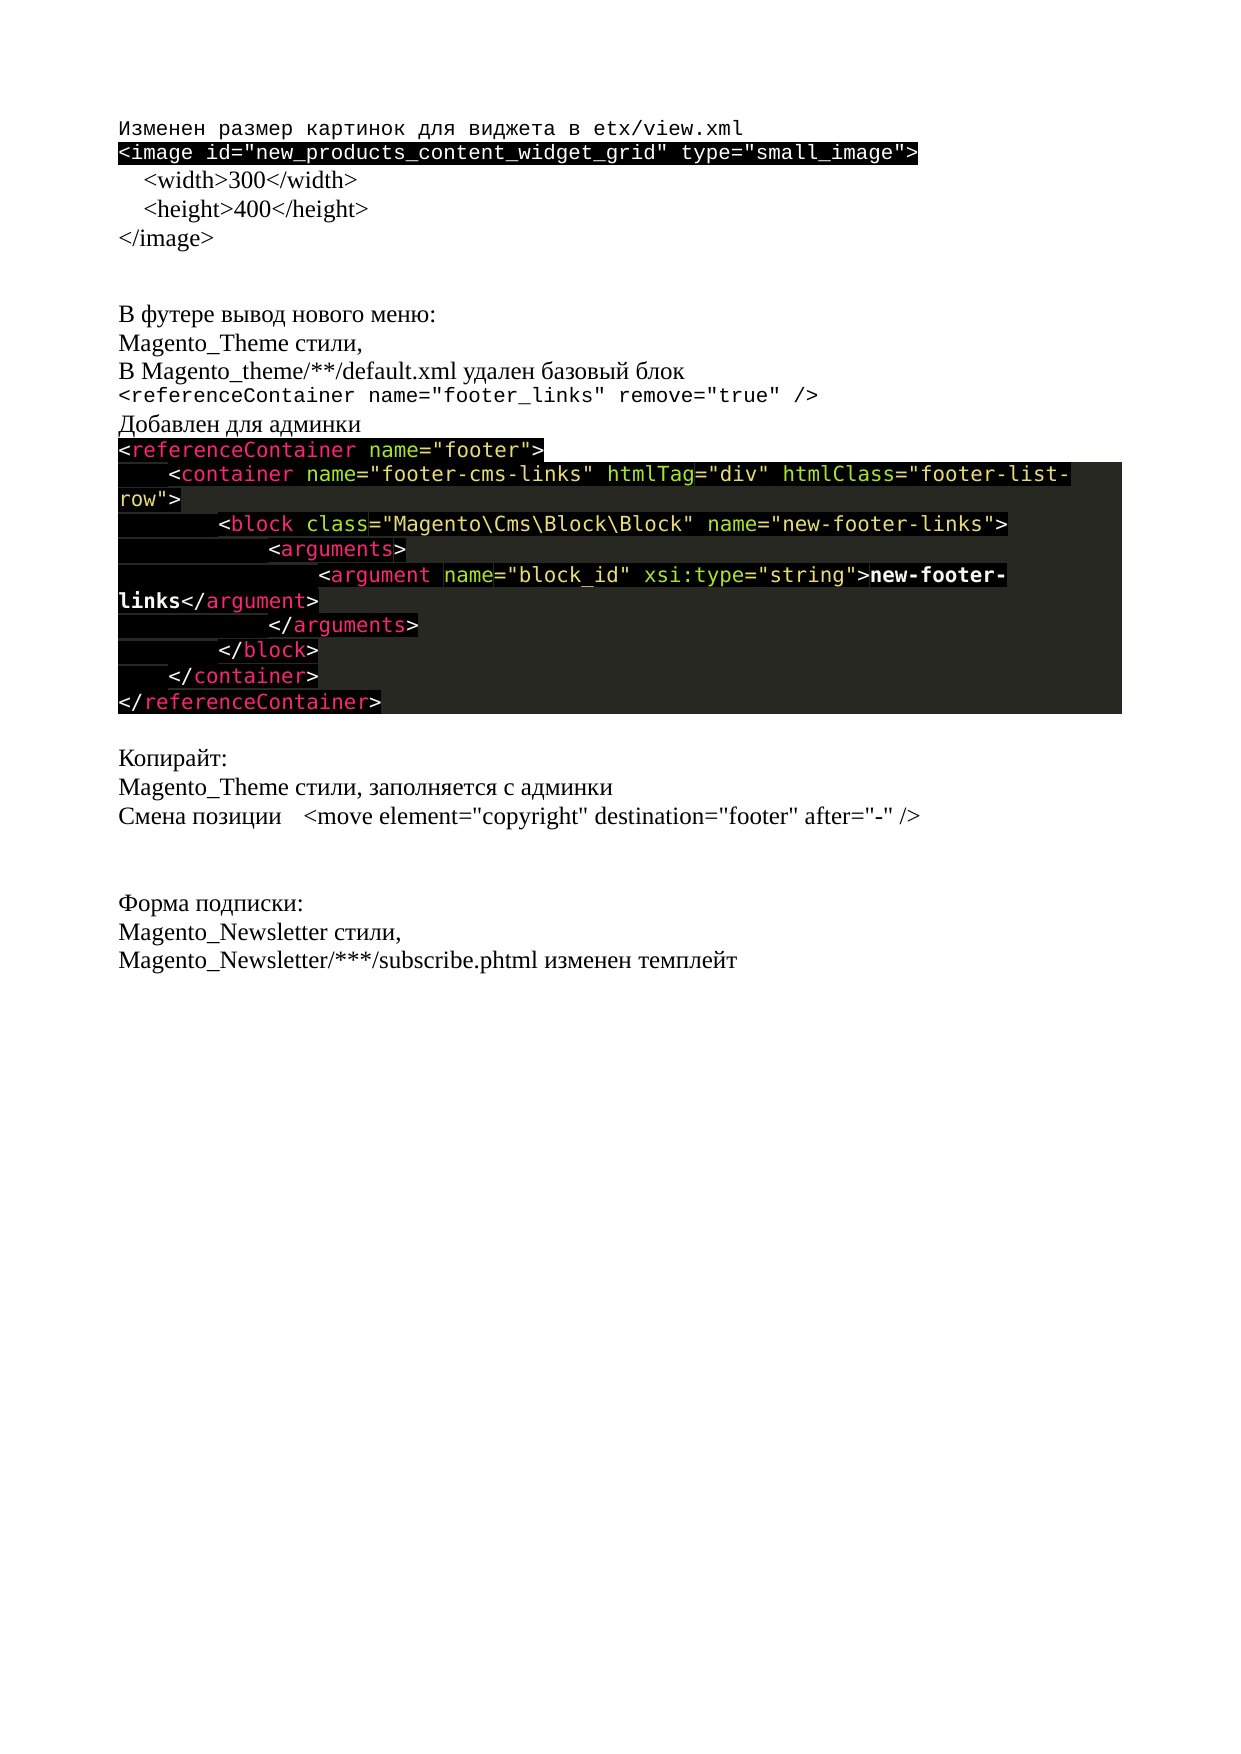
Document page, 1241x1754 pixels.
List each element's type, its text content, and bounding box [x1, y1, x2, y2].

text <container name="footer-cms-links" htmlTag="div" htmlClass="footer-list-row"> [118, 462, 1122, 512]
text <arguments> [118, 537, 1122, 563]
text <argument name="block_id" xsi:type="string">new-footer-links</argument> [118, 563, 1122, 613]
text <width>300</width> [118, 165, 1122, 194]
text В футере вывод нового меню: [118, 299, 1122, 328]
text <block class="Magento\Cms\Block\Block" name="new-footer-links"> [118, 512, 1122, 537]
text В Magento_theme/**/default.xml удален базовый блок [118, 356, 1122, 385]
text Magento_Theme стили, заполняется с админки [118, 772, 1122, 801]
text </referenceContainer> [118, 690, 1122, 714]
text <height>400</height> [118, 194, 1122, 223]
text Magento_Newsletter/***/subscribe.phtml изменен темплейт [118, 945, 1122, 974]
text Magento_Theme стили, [118, 328, 1122, 356]
text Добавлен для админки [118, 409, 1122, 438]
text Изменен размер картинок для виджета в etx/view.xml [118, 118, 1122, 142]
text Копирайт: [118, 743, 1122, 772]
text Смена позиции <move element="copyright" destination="footer" after="-" /> [118, 801, 1122, 830]
text </container> [118, 664, 1122, 690]
text Форма подписки: [118, 888, 1122, 917]
text </image> [118, 223, 1122, 252]
text <referenceContainer name="footer_links" remove="true" /> [118, 385, 1122, 409]
text <referenceContainer name="footer"> [118, 438, 1122, 462]
text <image id="new_products_content_widget_grid" type="small_image"> [118, 142, 1122, 165]
text Magento_Newsletter стили, [118, 917, 1122, 945]
text </block> [118, 638, 1122, 664]
text </arguments> [118, 613, 1122, 638]
